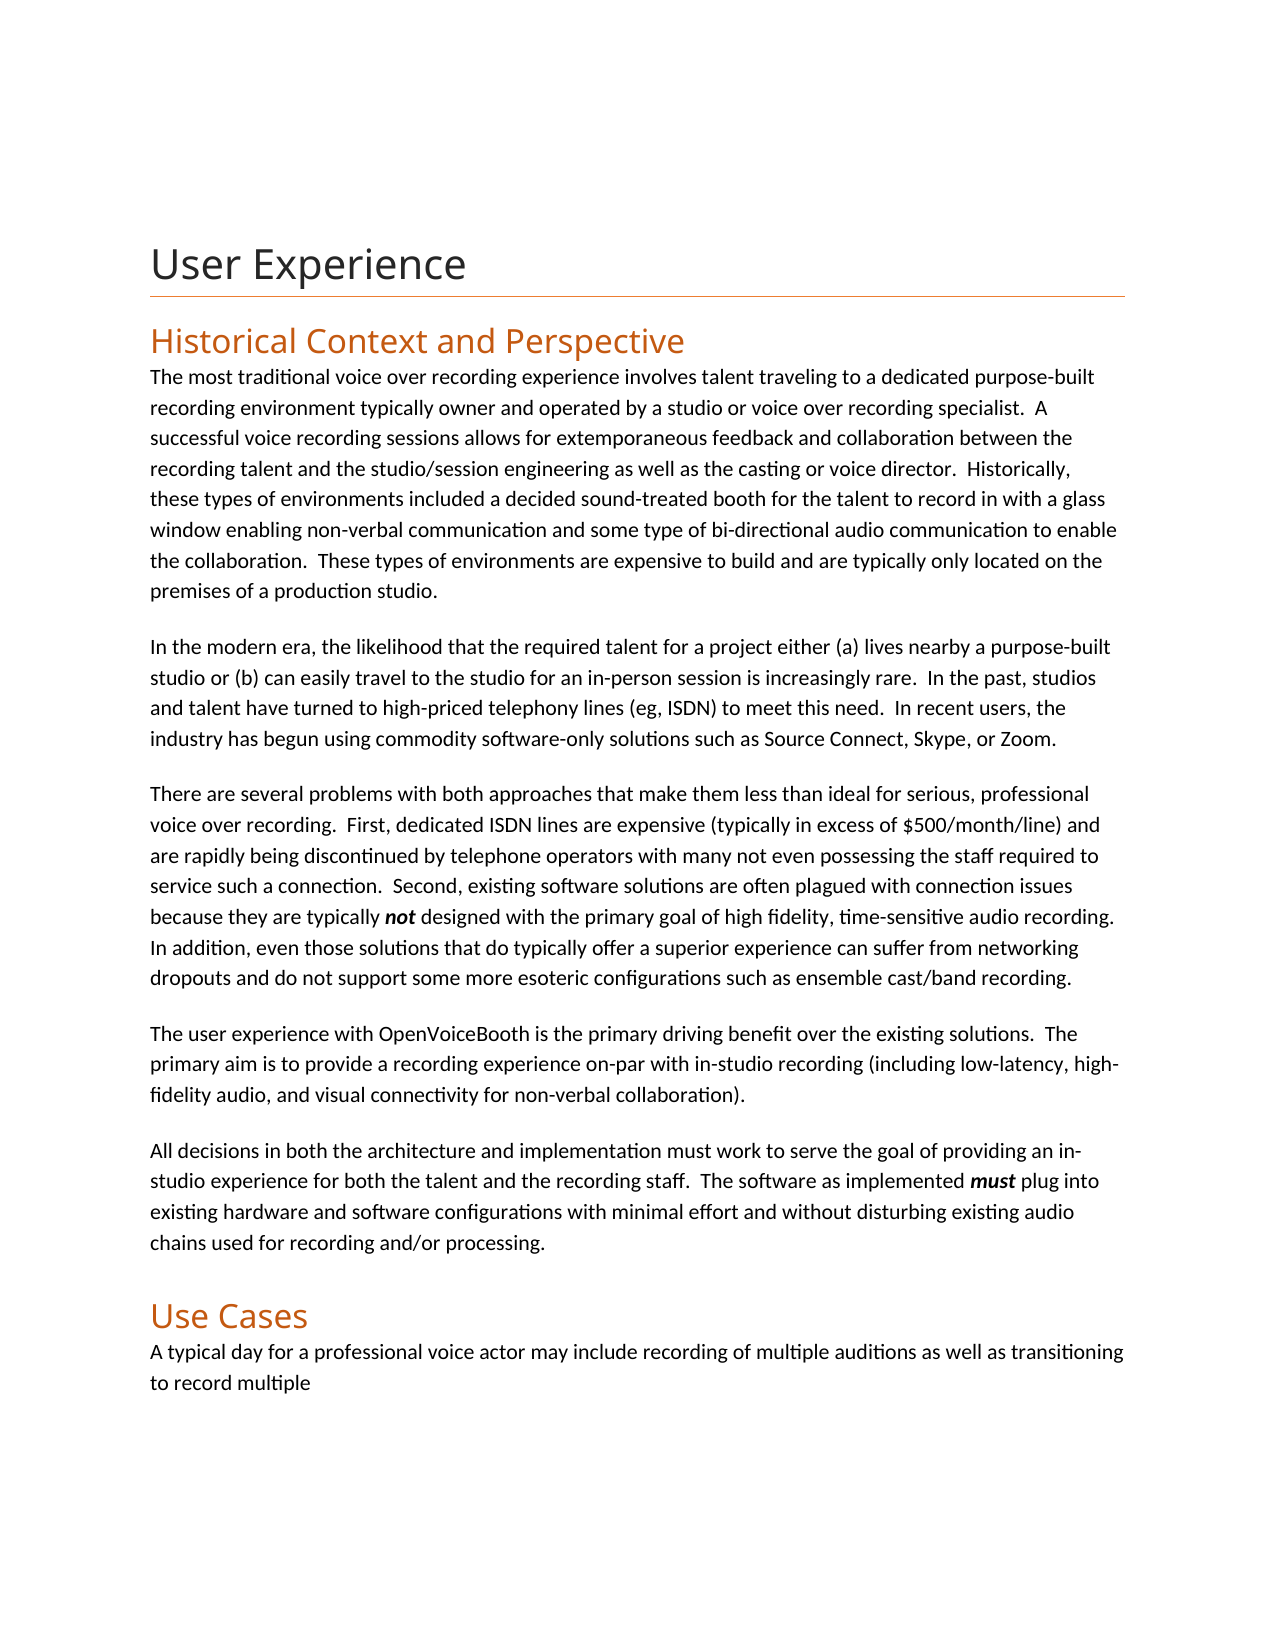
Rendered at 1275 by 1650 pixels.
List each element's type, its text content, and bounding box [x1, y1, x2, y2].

text In the modern era, the likelihood that the required talent for a project either (a) lives nearby a purpose-built studio or (b) can easily travel to the studio for an in-person session is increasingly rare. In the past, studios and talent have turned to high-priced telephony lines (eg, ISDN) to meet this need. In recent users, the industry has begun using commodity software-only solutions such as Source Connect, Skype, or Zoom. [150, 633, 1125, 752]
text A typical day for a professional voice actor may include recording of multiple auditions as well as transitioning to record multiple [150, 1338, 1125, 1395]
text The most traditional voice over recording experience involves talent traveling to a dedicated purpose-built recording environment typically owner and operated by a studio or voice over recording specialist. A successful voice recording sessions allows for extemporaneous feedback and collaboration between the recording talent and the studio/session engineering as well as the casting or voice director. Historically, these types of environments included a decided sound-treated booth for the talent to record in with a glass window enabling non-verbal communication and some type of bi-directional audio communication to enable the collaboration. These types of environments are expensive to build and are typically only located on the premises of a production studio. [150, 363, 1125, 604]
subtitle Use Cases [150, 1293, 1125, 1338]
text All decisions in both the architecture and implementation must work to serve the goal of providing an in-studio experience for both the talent and the recording staff. The software as implemented must plug into existing hardware and software configurations with minimal effort and without disturbing existing audio chains used for recording and/or processing. [150, 1137, 1125, 1255]
subtitle Historical Context and Perspective [150, 318, 1125, 363]
text The user experience with OpenVoiceBooth is the primary driving benefit over the existing solutions. The primary aim is to provide a recording experience on-par with in-studio recording (including low-latency, high-fidelity audio, and visual connectivity for non-verbal collaboration). [150, 1020, 1125, 1108]
subtitle User Experience [150, 235, 1125, 296]
text There are several problems with both approaches that make them less than ideal for serious, professional voice over recording. First, dedicated ISDN lines are expensive (typically in excess of $500/month/line) and are rapidly being discontinued by telephone operators with many not even possessing the staff required to service such a connection. Second, existing software solutions are often plagued with connection issues because they are typically not designed with the primary goal of high fidelity, time-sensitive audio recording. In addition, even those solutions that do typically offer a superior experience can suffer from networking dropouts and do not support some more esoteric configurations such as ensemble cast/band recording. [150, 781, 1125, 991]
